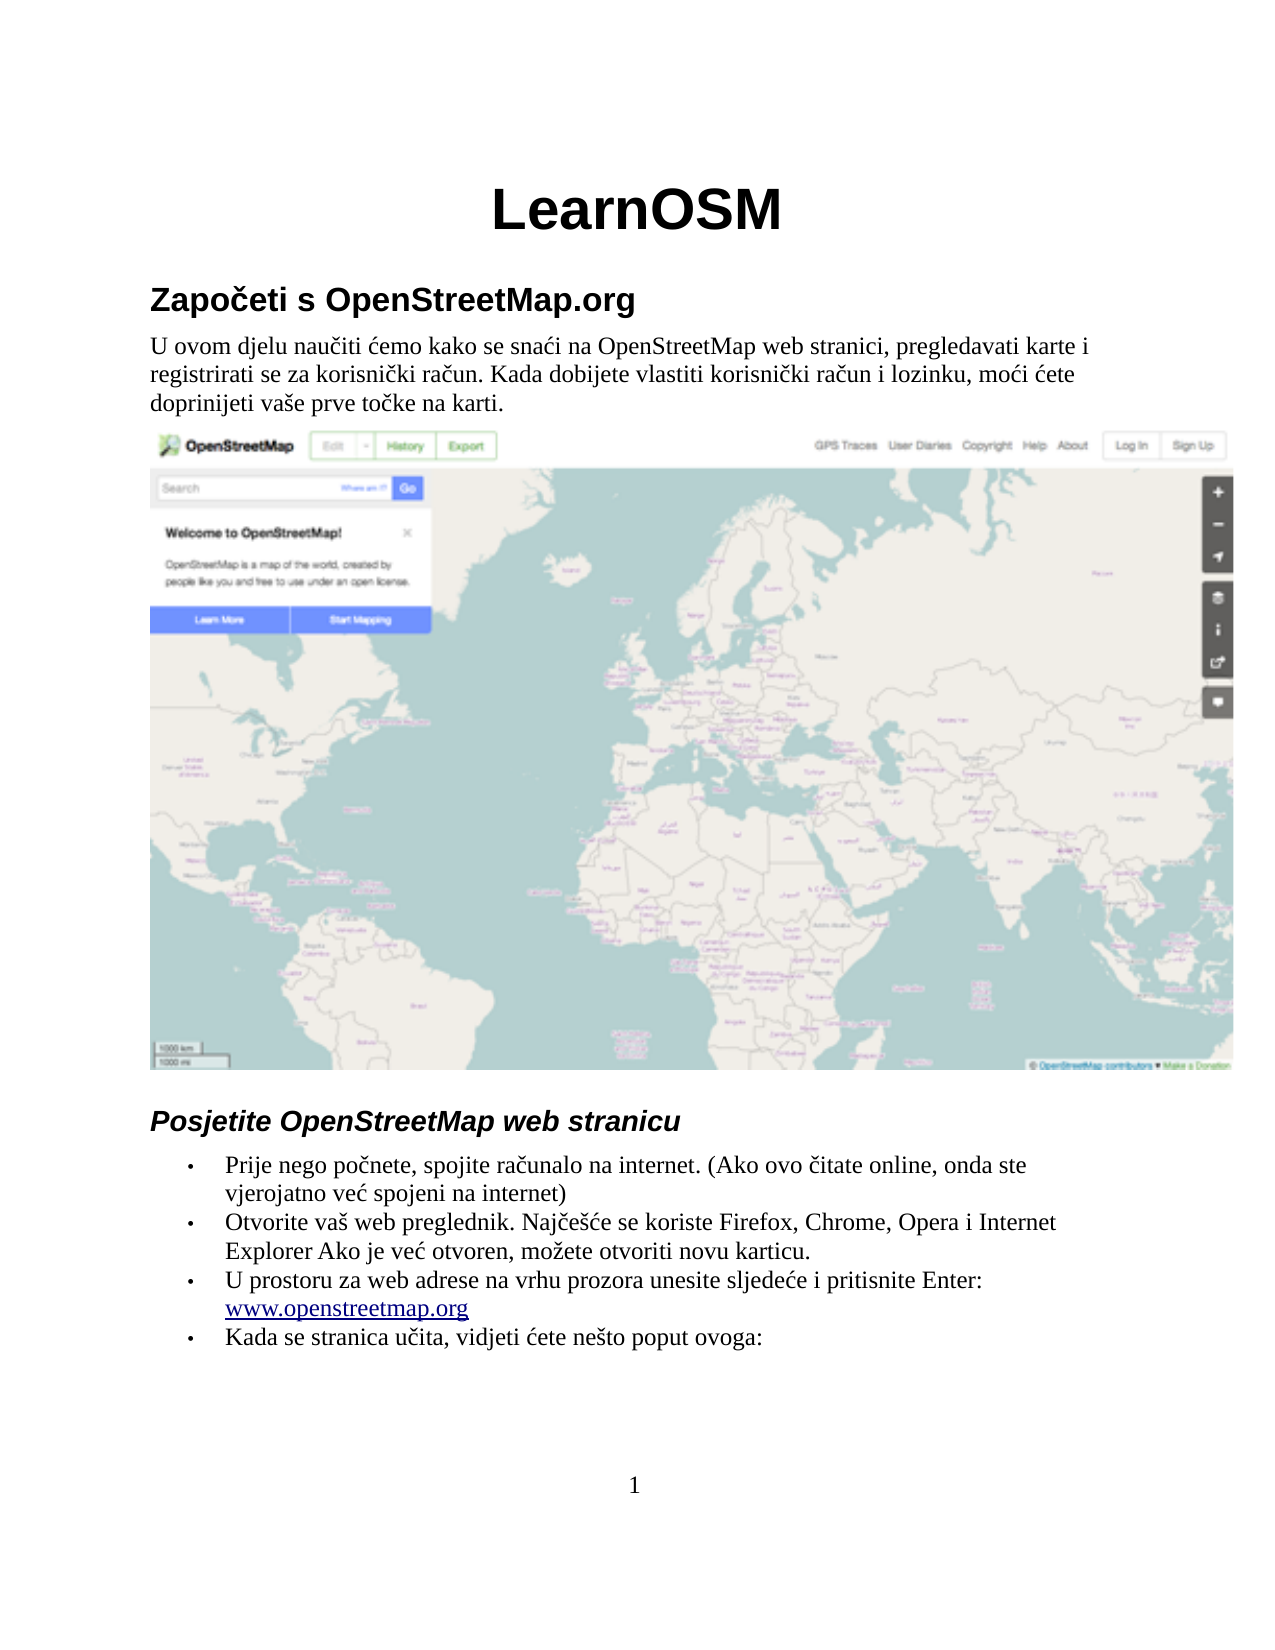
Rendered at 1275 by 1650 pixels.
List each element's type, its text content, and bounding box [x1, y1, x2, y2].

list Otvorite vaš web preglednik. Najčešće se koriste Firefox, Chrome, Opera i Internet Explorer Ako je već otvoren, možete otvoriti novu karticu. [187, 1207, 1125, 1265]
picture [150, 426, 1234, 1070]
list U prostoru za web adrese na vrhu prozora unesite sljedeće i pritisnite Enter: www.openstreetmap.org [187, 1265, 1125, 1322]
title LearnOSM [150, 175, 1125, 242]
subtitle Započeti s OpenStreetMap.org [150, 279, 1125, 318]
list Kada se stranica učita, vidjeti ćete nešto poput ovoga: [187, 1322, 1125, 1351]
subtitle Posjetite OpenStreetMap web stranicu [150, 1104, 1125, 1137]
list Prije nego počnete, spojite računalo na internet. (Ako ovo čitate online, onda ste vjerojatno već spojeni na internet) [187, 1150, 1125, 1207]
text U ovom djelu naučiti ćemo kako se snaći na OpenStreetMap web stranici, pregledavati karte i registrirati se za korisnički račun. Kada dobijete vlastiti korisnički račun i lozinku, moći ćete doprinijeti vaše prve točke na karti. [150, 331, 1125, 417]
